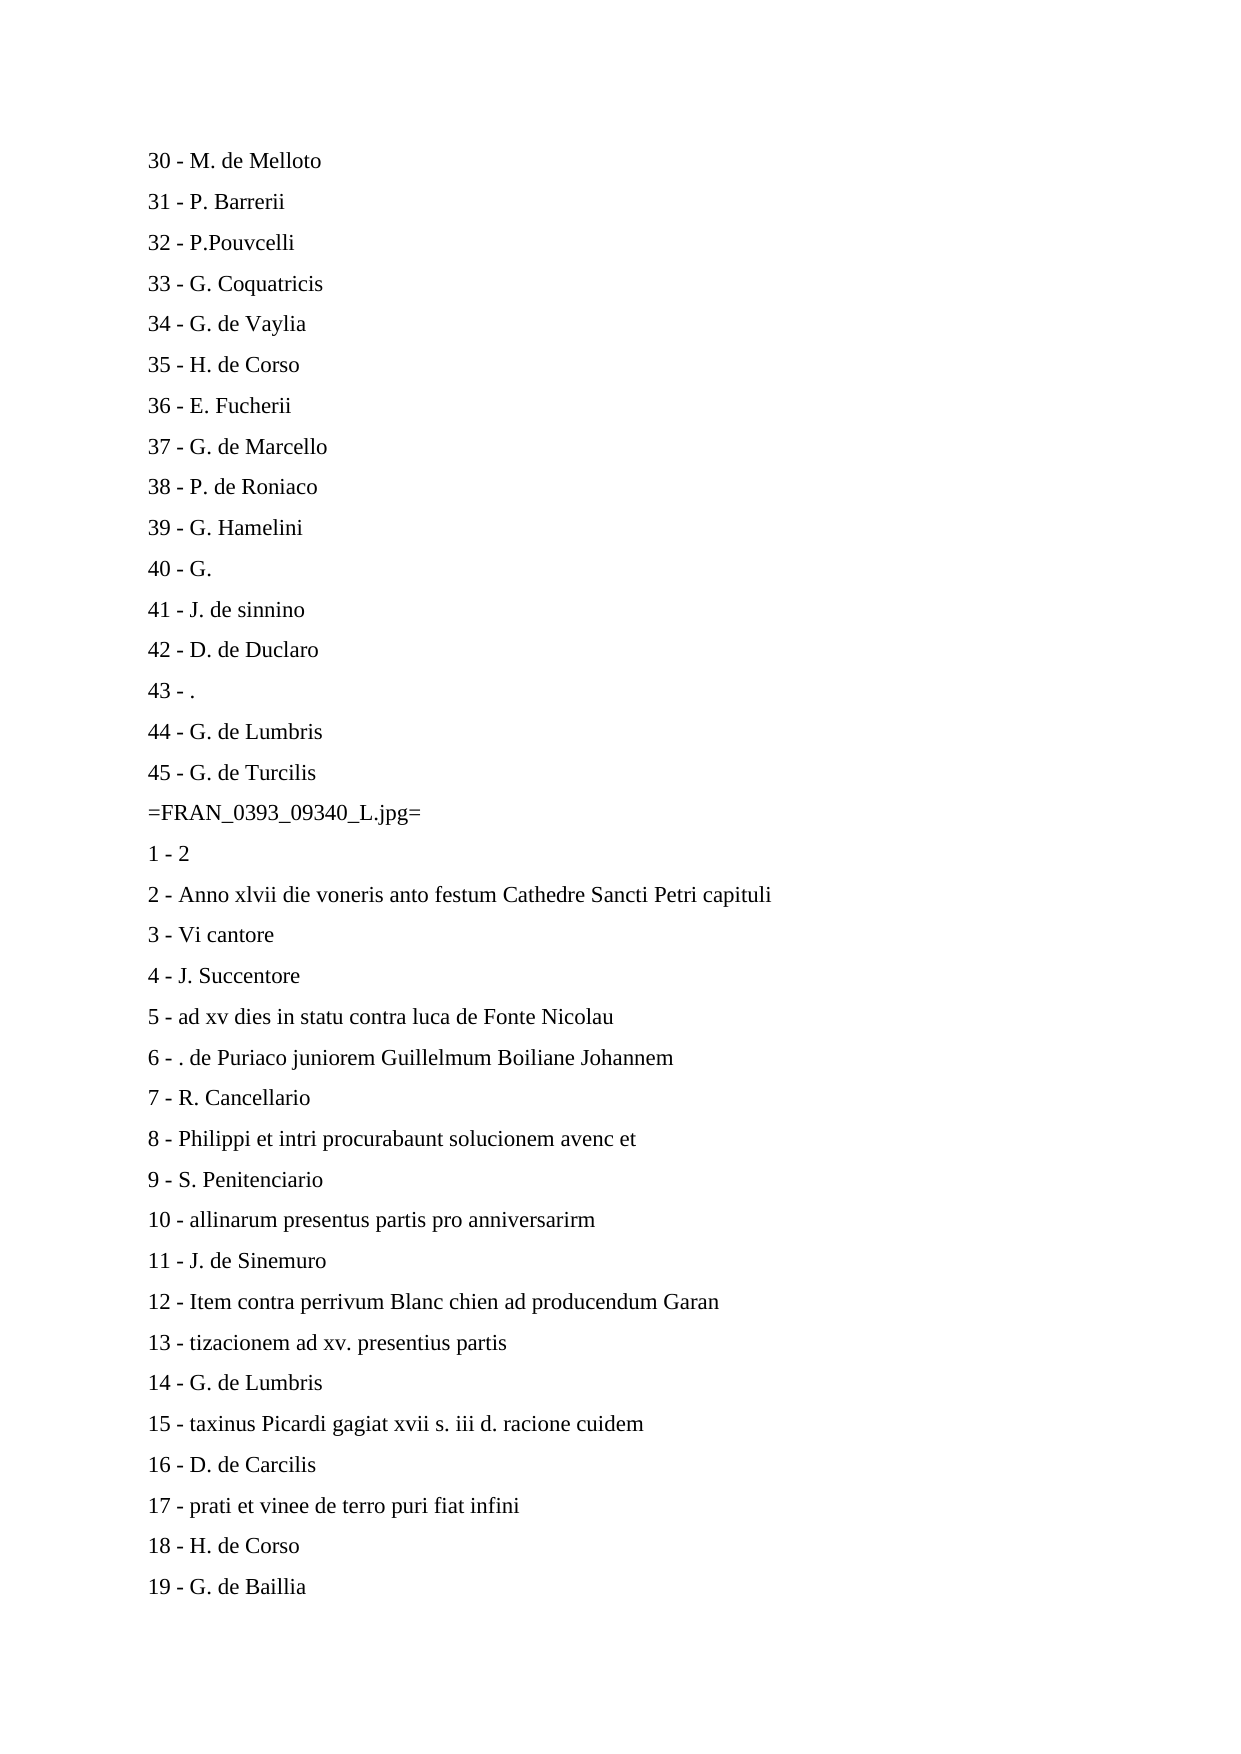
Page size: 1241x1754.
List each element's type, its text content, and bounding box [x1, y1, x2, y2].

text 19 - G. de Baillia [148, 1573, 1093, 1599]
text 43 - . [148, 677, 1093, 703]
text 31 - P. Barrerii [148, 188, 1093, 215]
text 34 - G. de Vaylia [148, 311, 1093, 337]
text 30 - M. de Melloto [148, 148, 1093, 174]
text 10 - allinarum presentus partis pro anniversarirm [148, 1207, 1093, 1233]
text 33 - G. Coquatricis [148, 270, 1093, 296]
text 32 - P.Pouvcelli [148, 229, 1093, 255]
text 11 - J. de Sinemuro [148, 1247, 1093, 1274]
text 13 - tizacionem ad xv. presentius partis [148, 1329, 1093, 1355]
text 5 - ad xv dies in statu contra luca de Fonte Nicolau [148, 1003, 1093, 1029]
text 4 - J. Succentore [148, 962, 1093, 988]
text 17 - prati et vinee de terro puri fiat infini [148, 1492, 1093, 1518]
text 35 - H. de Corso [148, 351, 1093, 378]
text 38 - P. de Roniaco [148, 473, 1093, 500]
text 8 - Philippi et intri procurabaunt solucionem avenc et [148, 1125, 1093, 1151]
text 15 - taxinus Picardi gagiat xvii s. iii d. racione cuidem [148, 1410, 1093, 1437]
text 14 - G. de Lumbris [148, 1369, 1093, 1396]
text 42 - D. de Duclaro [148, 636, 1093, 663]
text =FRAN_0393_09340_L.jpg= [148, 799, 1093, 826]
text 44 - G. de Lumbris [148, 718, 1093, 744]
text 2 - Anno xlvii die voneris anto festum Cathedre Sancti Petri capituli [148, 881, 1093, 907]
text 16 - D. de Carcilis [148, 1451, 1093, 1477]
text 18 - H. de Corso [148, 1532, 1093, 1559]
text 37 - G. de Marcello [148, 433, 1093, 459]
text 41 - J. de sinnino [148, 596, 1093, 622]
text 7 - R. Cancellario [148, 1084, 1093, 1111]
text 6 - . de Puriaco juniorem Guillelmum Boiliane Johannem [148, 1044, 1093, 1070]
text 39 - G. Hamelini [148, 514, 1093, 541]
text 1 - 2 [148, 840, 1093, 866]
text 9 - S. Penitenciario [148, 1166, 1093, 1192]
text 36 - E. Fucherii [148, 392, 1093, 418]
text 45 - G. de Turcilis [148, 758, 1093, 785]
text 12 - Item contra perrivum Blanc chien ad producendum Garan [148, 1288, 1093, 1314]
text 40 - G. [148, 555, 1093, 581]
text 3 - Vi cantore [148, 921, 1093, 948]
